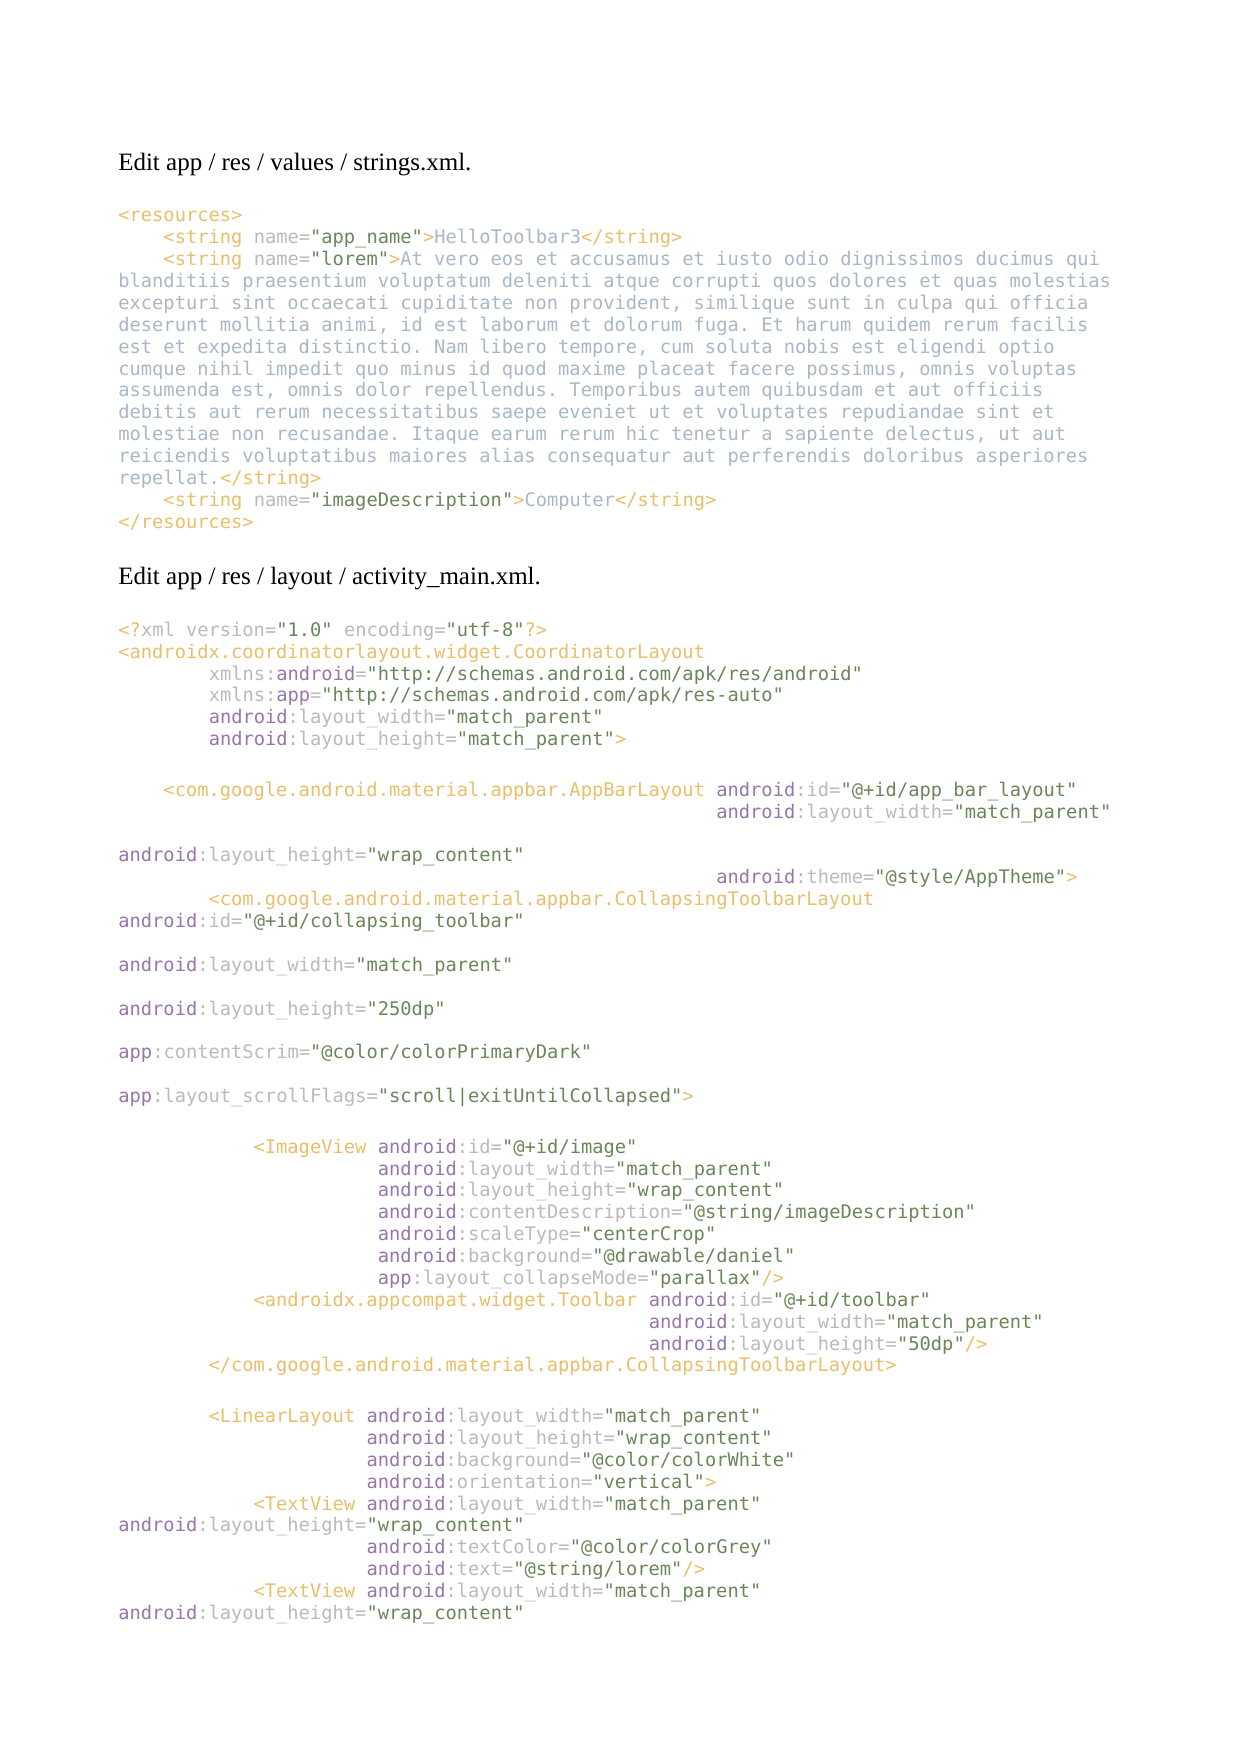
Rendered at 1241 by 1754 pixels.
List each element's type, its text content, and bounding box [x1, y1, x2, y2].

text Edit app / res / values / strings.xml. [118, 147, 1122, 176]
text <?xml version="1.0" encoding="utf-8"?> <androidx.coordinatorlayout.widget.CoordinatorLayout xmlns:android="http://schemas.android.com/apk/res/android" xmlns:app="http://schemas.android.com/apk/res-auto" android:layout_width="match_parent" android:layout_height="match_parent"> <com.google.android.material.appbar.AppBarLayout android:id="@+id/app_bar_layout" android:layout_width="match_parent" android:layout_height="wrap_content" android:theme="@style/AppTheme"> <com.google.android.material.appbar.CollapsingToolbarLayout android:id="@+id/collapsing_toolbar" android:layout_width="match_parent" android:layout_height="250dp" app:contentScrim="@color/colorPrimaryDark" app:layout_scrollFlags="scroll|exitUntilCollapsed"> <ImageView android:id="@+id/image" android:layout_width="match_parent" android:layout_height="wrap_content" android:contentDescription="@string/imageDescription" android:scaleType="centerCrop" android:background="@drawable/daniel" app:layout_collapseMode="parallax"/> <androidx.appcompat.widget.Toolbar android:id="@+id/toolbar" android:layout_width="match_parent" android:layout_height="50dp"/> </com.google.android.material.appbar.CollapsingToolbarLayout> <LinearLayout android:layout_width="match_parent" android:layout_height="wrap_content" android:background="@color/colorWhite" android:orientation="vertical"> <TextView android:layout_width="match_parent" android:layout_height="wrap_content" android:textColor="@color/colorGrey" android:text="@string/lorem"/> <TextView android:layout_width="match_parent" android:layout_height="wrap_content" [118, 619, 1122, 1624]
text <resources> <string name="app_name">HelloToolbar3</string> <string name="lorem">At vero eos et accusamus et iusto odio dignissimos ducimus qui blanditiis praesentium voluptatum deleniti atque corrupti quos dolores et quas molestias excepturi sint occaecati cupiditate non provident, similique sunt in culpa qui officia deserunt mollitia animi, id est laborum et dolorum fuga. Et harum quidem rerum facilis est et expedita distinctio. Nam libero tempore, cum soluta nobis est eligendi optio cumque nihil impedit quo minus id quod maxime placeat facere possimus, omnis voluptas assumenda est, omnis dolor repellendus. Temporibus autem quibusdam et aut officiis debitis aut rerum necessitatibus saepe eveniet ut et voluptates repudiandae sint et molestiae non recusandae. Itaque earum rerum hic tenetur a sapiente delectus, ut aut reiciendis voluptatibus maiores alias consequatur aut perferendis doloribus asperiores repellat.</string> <string name="imageDescription">Computer</string> </resources> [118, 204, 1122, 532]
text Edit app / res / layout / activity_main.xml. [118, 561, 1122, 590]
